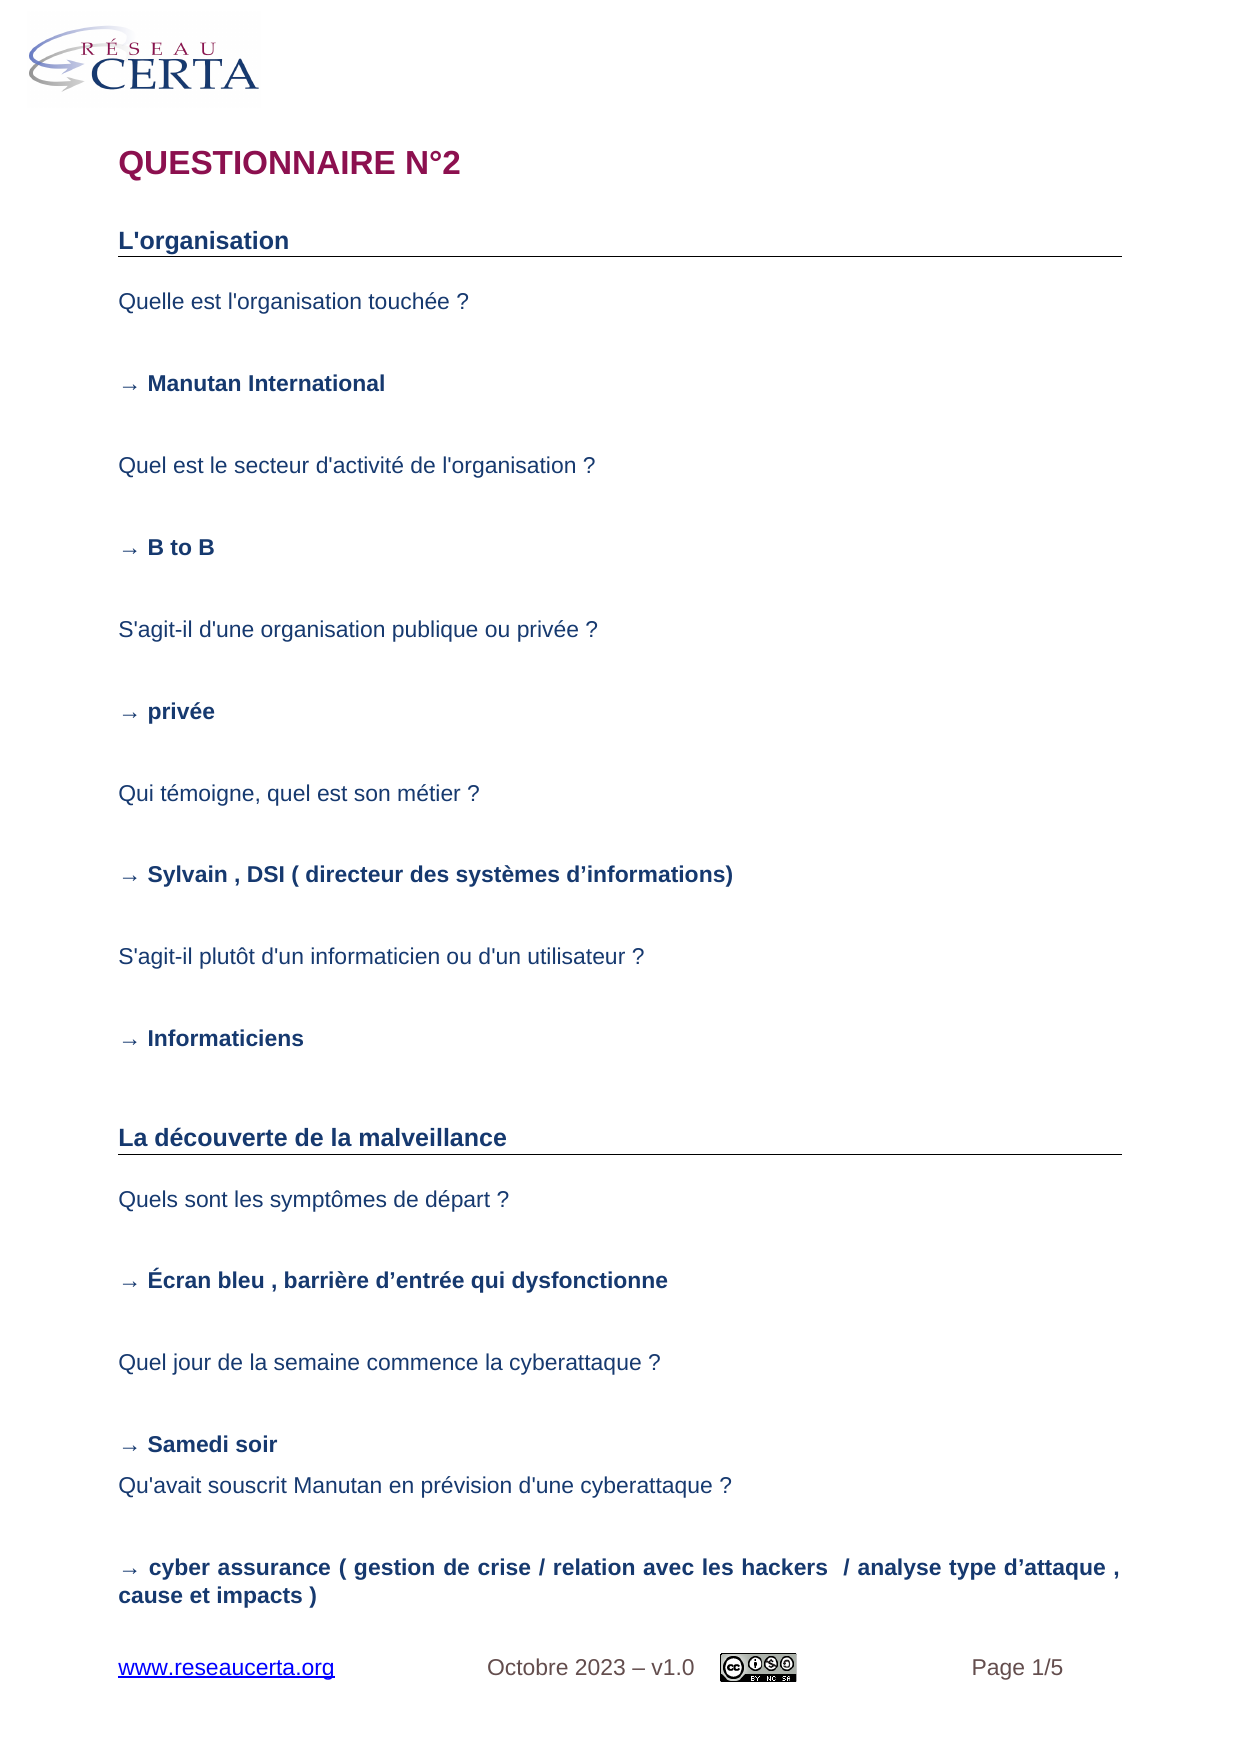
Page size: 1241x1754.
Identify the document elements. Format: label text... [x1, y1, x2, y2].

text S'agit-il plutôt d'un informaticien ou d'un utilisateur ? [118, 943, 1122, 969]
text → privée [118, 698, 1122, 724]
text → Samedi soir [118, 1431, 1122, 1457]
text → cyber assurance ( gestion de crise / relation avec les hackers / analyse type d’attaque , cause et impacts ) [118, 1554, 1122, 1609]
text → Sylvain , DSI ( directeur des systèmes d’informations) [118, 861, 1122, 888]
text Quels sont les symptômes de départ ? [118, 1186, 1122, 1212]
text → Manutan International [118, 370, 1122, 396]
text S'agit-il d'une organisation publique ou privée ? [118, 616, 1122, 642]
text → B to B [118, 534, 1122, 560]
text → Écran bleu , barrière d’entrée qui dysfonctionne [118, 1267, 1122, 1294]
text → Informaticiens [118, 1025, 1122, 1051]
text La découverte de la malveillance [118, 1123, 1122, 1154]
text Quel jour de la semaine commence la cyberattaque ? [118, 1349, 1122, 1376]
text Quel est le secteur d'activité de l'organisation ? [118, 452, 1122, 478]
subtitle QUESTIONNAIRE n°2 [118, 143, 1122, 182]
picture [26, 11, 261, 108]
text Quelle est l'organisation touchée ? [118, 288, 1122, 314]
text Qu'avait souscrit Manutan en prévision d'une cyberattaque ? [118, 1472, 1122, 1498]
text Qui témoigne, quel est son métier ? [118, 779, 1122, 806]
text L'organisation [118, 226, 1122, 256]
picture [720, 1653, 797, 1682]
